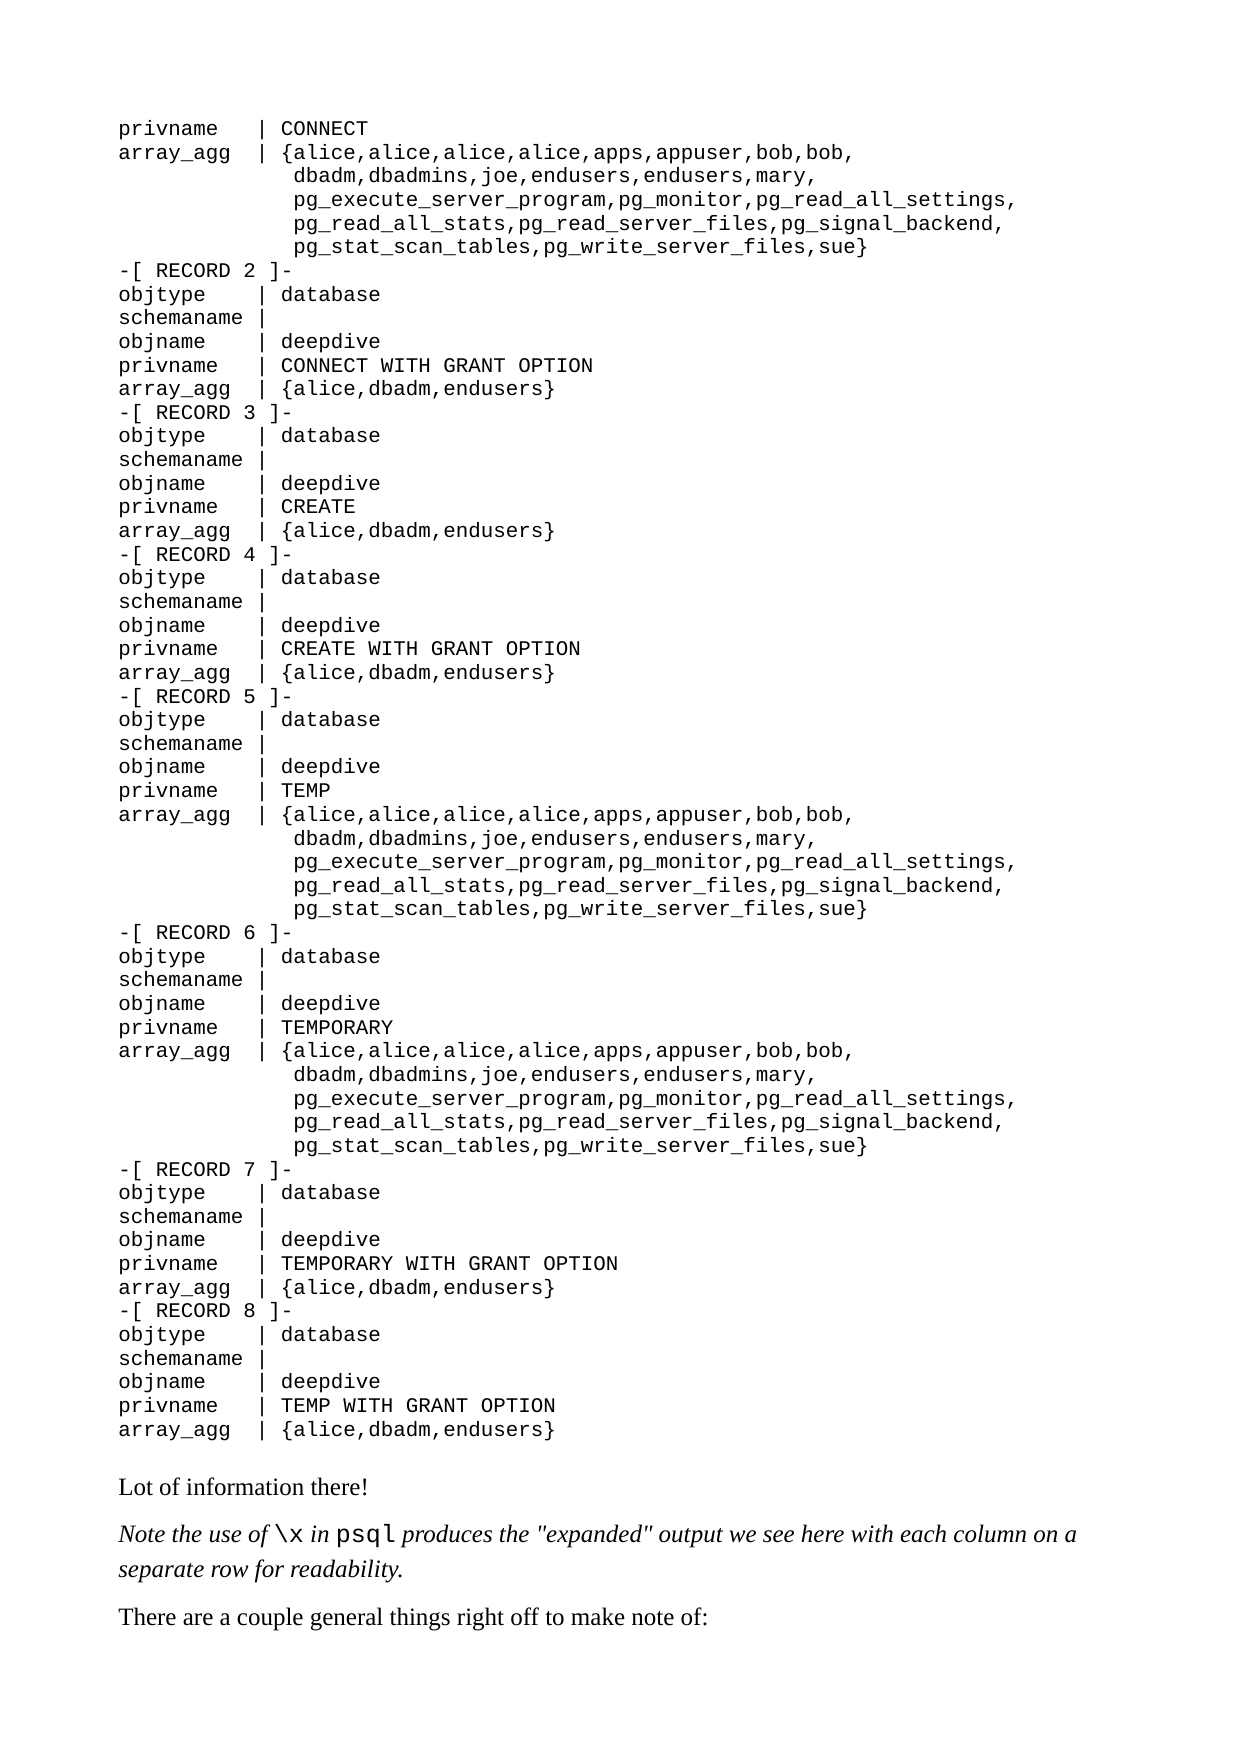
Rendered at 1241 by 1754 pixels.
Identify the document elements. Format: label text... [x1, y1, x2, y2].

text -[ RECORD 4 ]- [118, 544, 1122, 567]
text privname | CREATE [118, 496, 1122, 520]
text privname | CONNECT WITH GRANT OPTION [118, 354, 1122, 378]
text pg_execute_server_program,pg_monitor,pg_read_all_settings, [118, 189, 1122, 213]
text pg_execute_server_program,pg_monitor,pg_read_all_settings, [118, 851, 1122, 875]
text -[ RECORD 8 ]- [118, 1300, 1122, 1324]
text objtype | database [118, 946, 1122, 969]
text Lot of information there! [118, 1472, 1122, 1501]
text objname | deepdive [118, 331, 1122, 354]
text privname | TEMP [118, 780, 1122, 804]
text dbadm,dbadmins,joe,endusers,endusers,mary, [118, 165, 1122, 189]
text schemaname | [118, 969, 1122, 993]
text objname | deepdive [118, 473, 1122, 496]
text schemaname | [118, 1206, 1122, 1229]
text objname | deepdive [118, 615, 1122, 638]
text -[ RECORD 6 ]- [118, 922, 1122, 946]
text objname | deepdive [118, 1229, 1122, 1253]
text privname | TEMPORARY WITH GRANT OPTION [118, 1253, 1122, 1277]
text privname | CREATE WITH GRANT OPTION [118, 638, 1122, 662]
text dbadm,dbadmins,joe,endusers,endusers,mary, [118, 1064, 1122, 1088]
text objname | deepdive [118, 757, 1122, 780]
text array_agg | {alice,alice,alice,alice,apps,appuser,bob,bob, [118, 142, 1122, 165]
text schemaname | [118, 591, 1122, 615]
text pg_execute_server_program,pg_monitor,pg_read_all_settings, [118, 1088, 1122, 1111]
text -[ RECORD 5 ]- [118, 686, 1122, 709]
text objname | deepdive [118, 993, 1122, 1017]
text array_agg | {alice,dbadm,endusers} [118, 520, 1122, 544]
text dbadm,dbadmins,joe,endusers,endusers,mary, [118, 827, 1122, 851]
text There are a couple general things right off to make note of: [118, 1602, 1122, 1631]
text objtype | database [118, 284, 1122, 307]
text pg_stat_scan_tables,pg_write_server_files,sue} [118, 1135, 1122, 1158]
text schemaname | [118, 449, 1122, 473]
text Note the use of \x in psql produces the "expanded" output we see here with each column on a separate row for readability. [118, 1519, 1122, 1583]
text pg_stat_scan_tables,pg_write_server_files,sue} [118, 898, 1122, 922]
text pg_read_all_stats,pg_read_server_files,pg_signal_backend, [118, 1111, 1122, 1135]
text privname | TEMP WITH GRANT OPTION [118, 1395, 1122, 1419]
text privname | CONNECT [118, 118, 1122, 142]
text array_agg | {alice,dbadm,endusers} [118, 1277, 1122, 1300]
text objtype | database [118, 1324, 1122, 1348]
text array_agg | {alice,alice,alice,alice,apps,appuser,bob,bob, [118, 804, 1122, 827]
text array_agg | {alice,dbadm,endusers} [118, 662, 1122, 686]
text schemaname | [118, 733, 1122, 757]
text pg_stat_scan_tables,pg_write_server_files,sue} [118, 236, 1122, 260]
text schemaname | [118, 307, 1122, 331]
text objtype | database [118, 567, 1122, 591]
text array_agg | {alice,dbadm,endusers} [118, 378, 1122, 402]
text array_agg | {alice,alice,alice,alice,apps,appuser,bob,bob, [118, 1040, 1122, 1064]
text array_agg | {alice,dbadm,endusers} [118, 1419, 1122, 1442]
text -[ RECORD 3 ]- [118, 402, 1122, 426]
text objname | deepdive [118, 1371, 1122, 1395]
text -[ RECORD 7 ]- [118, 1158, 1122, 1182]
text objtype | database [118, 1182, 1122, 1206]
text objtype | database [118, 426, 1122, 449]
text pg_read_all_stats,pg_read_server_files,pg_signal_backend, [118, 875, 1122, 898]
text objtype | database [118, 709, 1122, 733]
text schemaname | [118, 1348, 1122, 1371]
text -[ RECORD 2 ]- [118, 260, 1122, 284]
text pg_read_all_stats,pg_read_server_files,pg_signal_backend, [118, 213, 1122, 236]
text privname | TEMPORARY [118, 1017, 1122, 1040]
